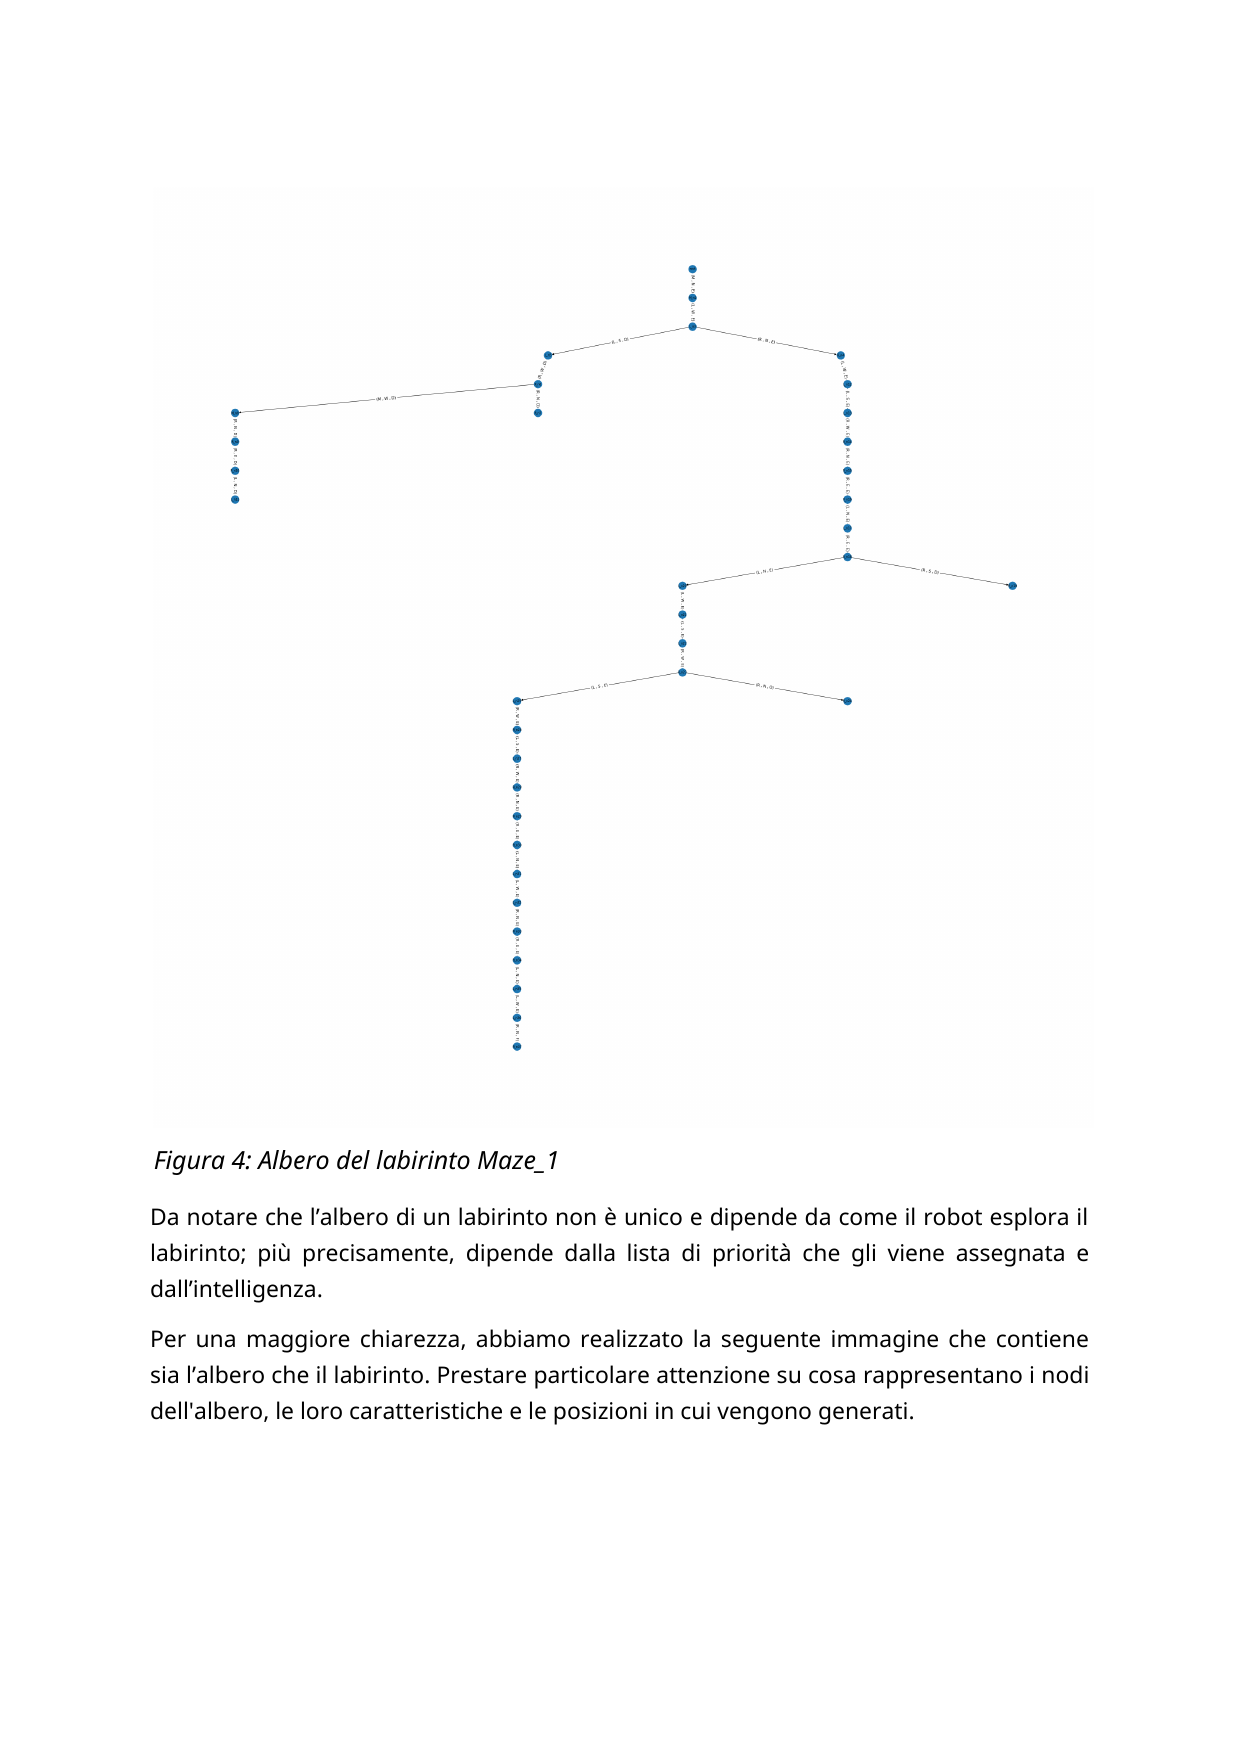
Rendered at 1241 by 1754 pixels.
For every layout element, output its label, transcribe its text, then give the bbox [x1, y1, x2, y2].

text Per una maggiore chiarezza, abbiamo realizzato la seguente immagine che contiene sia l’albero che il labirinto. Prestare particolare attenzione su cosa rappresentano i nodi dell'albero, le loro caratteristiche e le posizioni in cui vengono generati. [150, 1323, 1090, 1426]
text Da notare che l’albero di un labirinto non è unico e dipende da come il robot esplora il labirinto; più precisamente, dipende dalla lista di priorità che gli viene assegnata e dall’intelligenza. [150, 859, 1090, 1304]
text Figura 4: Albero del labirinto Maze_1 [153, 1128, 1094, 1177]
picture [153, 187, 1094, 1128]
